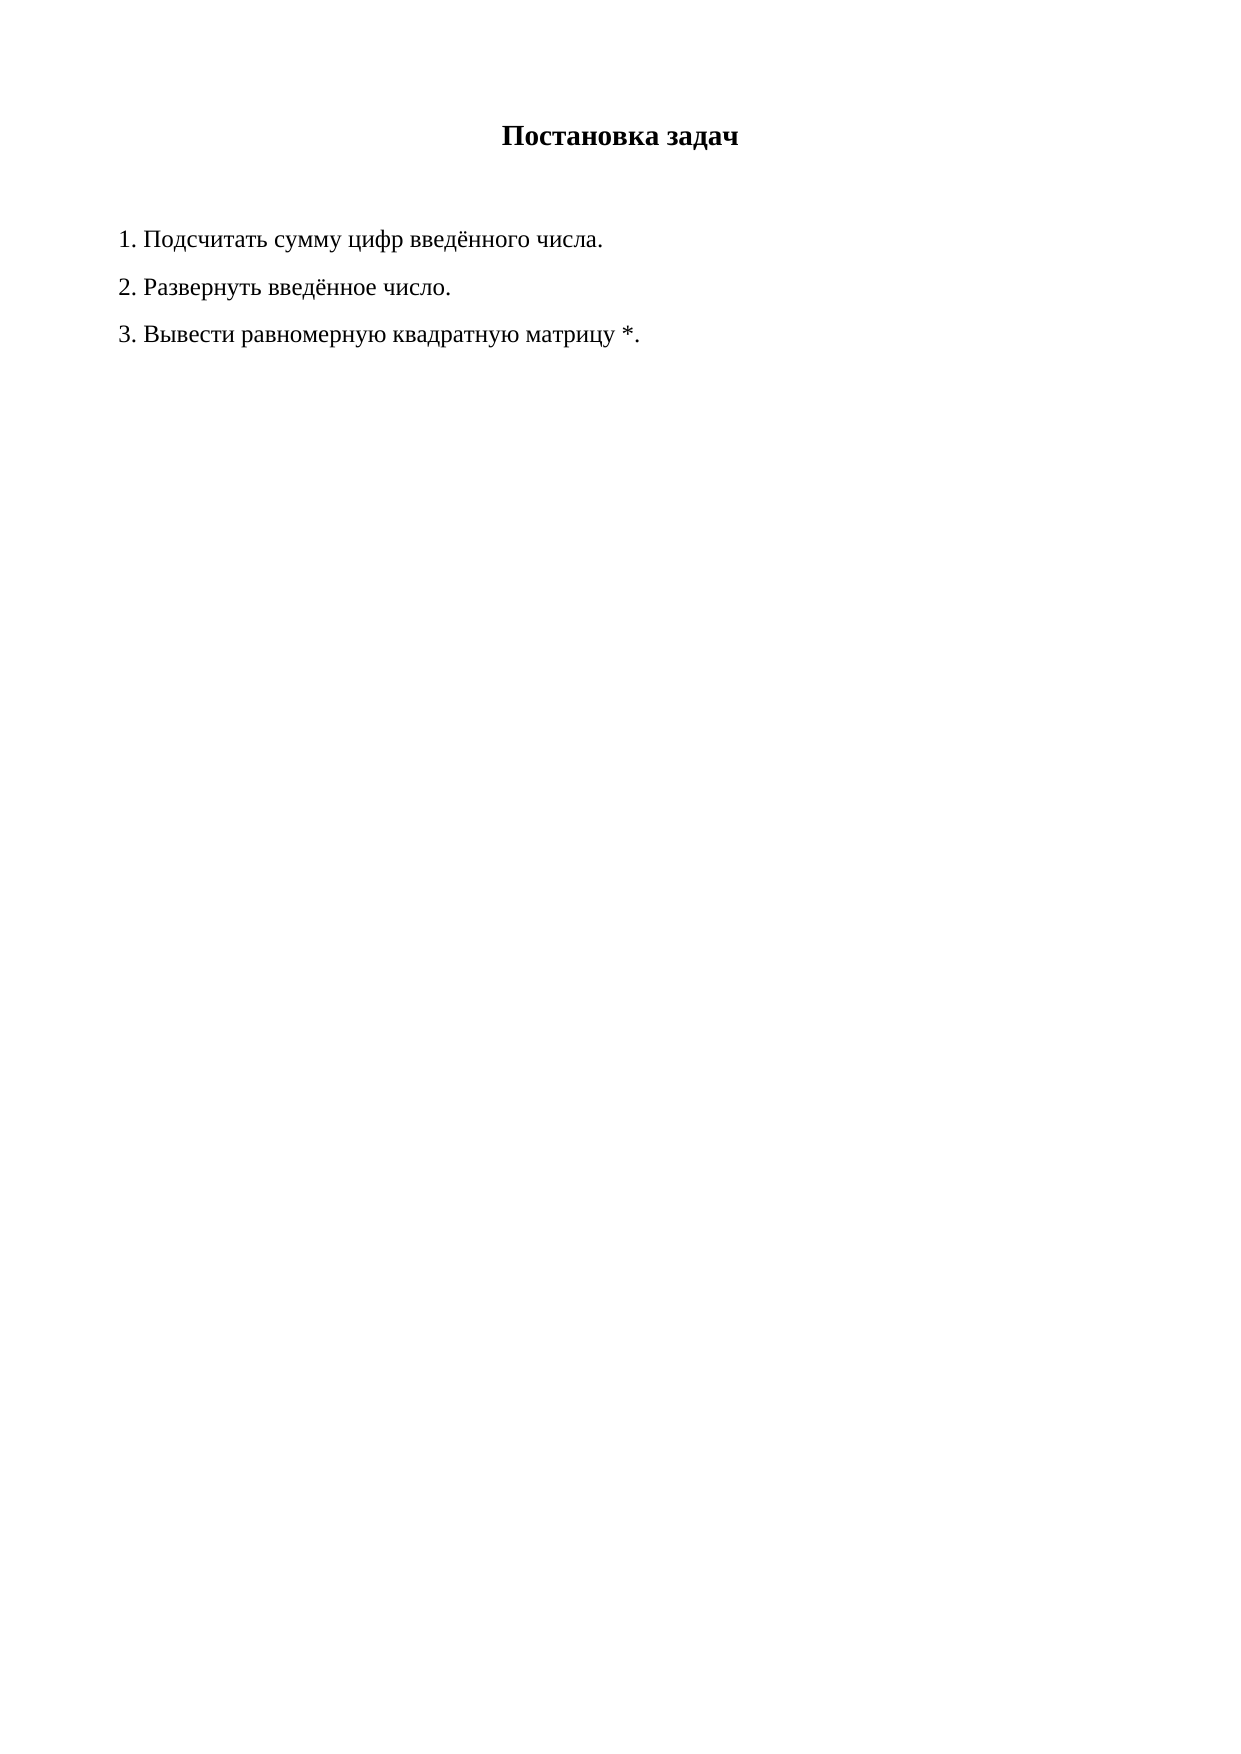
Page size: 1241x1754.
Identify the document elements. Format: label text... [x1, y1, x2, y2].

text 2. Развернуть введённое число. [118, 272, 1122, 301]
text Постановка задач [118, 118, 1122, 152]
text 3. Вывести равномерную квадратную матрицу *. [118, 319, 1122, 348]
text 1. Подсчитать сумму цифр введённого числа. [118, 224, 1122, 253]
